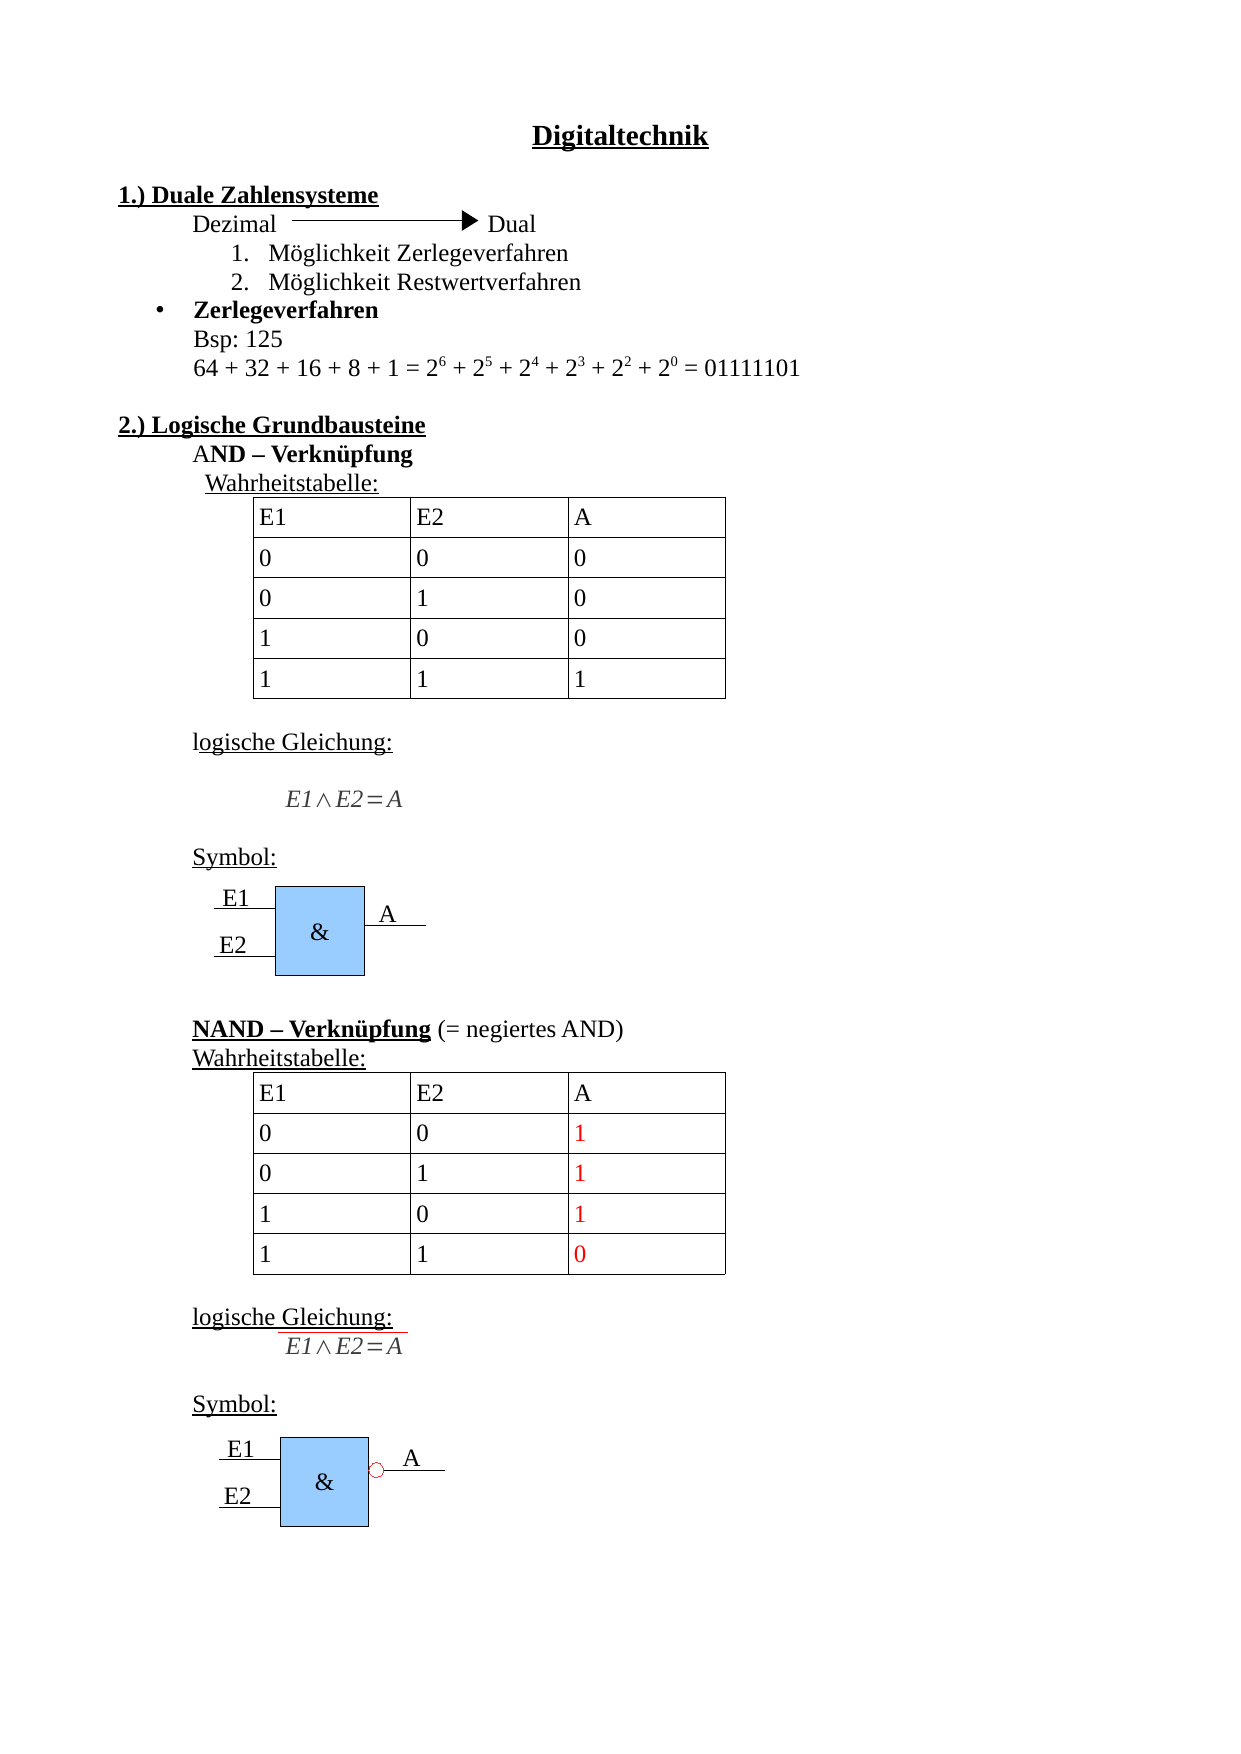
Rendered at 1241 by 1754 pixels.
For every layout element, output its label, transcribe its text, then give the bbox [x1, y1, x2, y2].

table_cell 0 [411, 538, 568, 577]
table_cell 1 [254, 619, 410, 658]
table_header E2 [411, 498, 568, 537]
text Digitaltechnik [118, 118, 1122, 152]
text Dezimal Dual [118, 209, 1122, 238]
list Zerlegeverfahren [156, 295, 1122, 324]
table_header A [569, 1073, 725, 1112]
text logische Gleichung: [118, 1302, 1122, 1331]
table_cell 0 [254, 578, 410, 618]
table_cell 0 [569, 619, 725, 658]
table_cell 0 [254, 1154, 410, 1193]
list Möglichkeit Restwertverfahren [231, 267, 1122, 295]
table_cell 0 [254, 538, 410, 577]
table_cell 1 [411, 1234, 568, 1274]
text 1.) Duale Zahlensysteme [118, 180, 1122, 209]
table_header A [569, 498, 725, 537]
table_cell 1 [254, 1194, 410, 1233]
text 2.) Logische Grundbausteine [118, 410, 1122, 439]
table_cell 1 [254, 659, 410, 698]
table_cell 1 [411, 578, 568, 618]
table_cell 0 [569, 578, 725, 618]
table_header E2 [411, 1073, 568, 1112]
table_header E1 [254, 498, 410, 537]
list Bsp: 125 [156, 324, 1122, 353]
table_cell 0 [411, 619, 568, 658]
table_cell 1 [254, 1234, 410, 1274]
table_header E1 [254, 1073, 410, 1112]
table_cell 1 [569, 1114, 725, 1153]
text logische Gleichung: [118, 727, 1122, 756]
table_cell 0 [569, 538, 725, 577]
table_cell 1 [411, 1154, 568, 1193]
table_cell 0 [411, 1194, 568, 1233]
list Möglichkeit Zerlegeverfahren [231, 238, 1122, 267]
text AND – Verknüpfung [118, 439, 1122, 468]
text Symbol: [118, 842, 1122, 871]
text NAND – Verknüpfung (= negiertes AND) [118, 1014, 1122, 1043]
text Wahrheitstabelle: [118, 1043, 1122, 1072]
text Symbol: [118, 1389, 1122, 1418]
table_cell 0 [569, 1234, 725, 1274]
table_cell 1 [569, 1194, 725, 1233]
table_cell 0 [411, 1114, 568, 1153]
table_cell 1 [411, 659, 568, 698]
table_cell 0 [254, 1114, 410, 1153]
table_cell 1 [569, 1154, 725, 1193]
list 64 + 32 + 16 + 8 + 1 = 26 + 25 + 24 + 23 + 22 + 20 = 01111101 [156, 353, 1122, 382]
text Wahrheitstabelle: [118, 468, 1122, 497]
table_cell 1 [569, 659, 725, 698]
